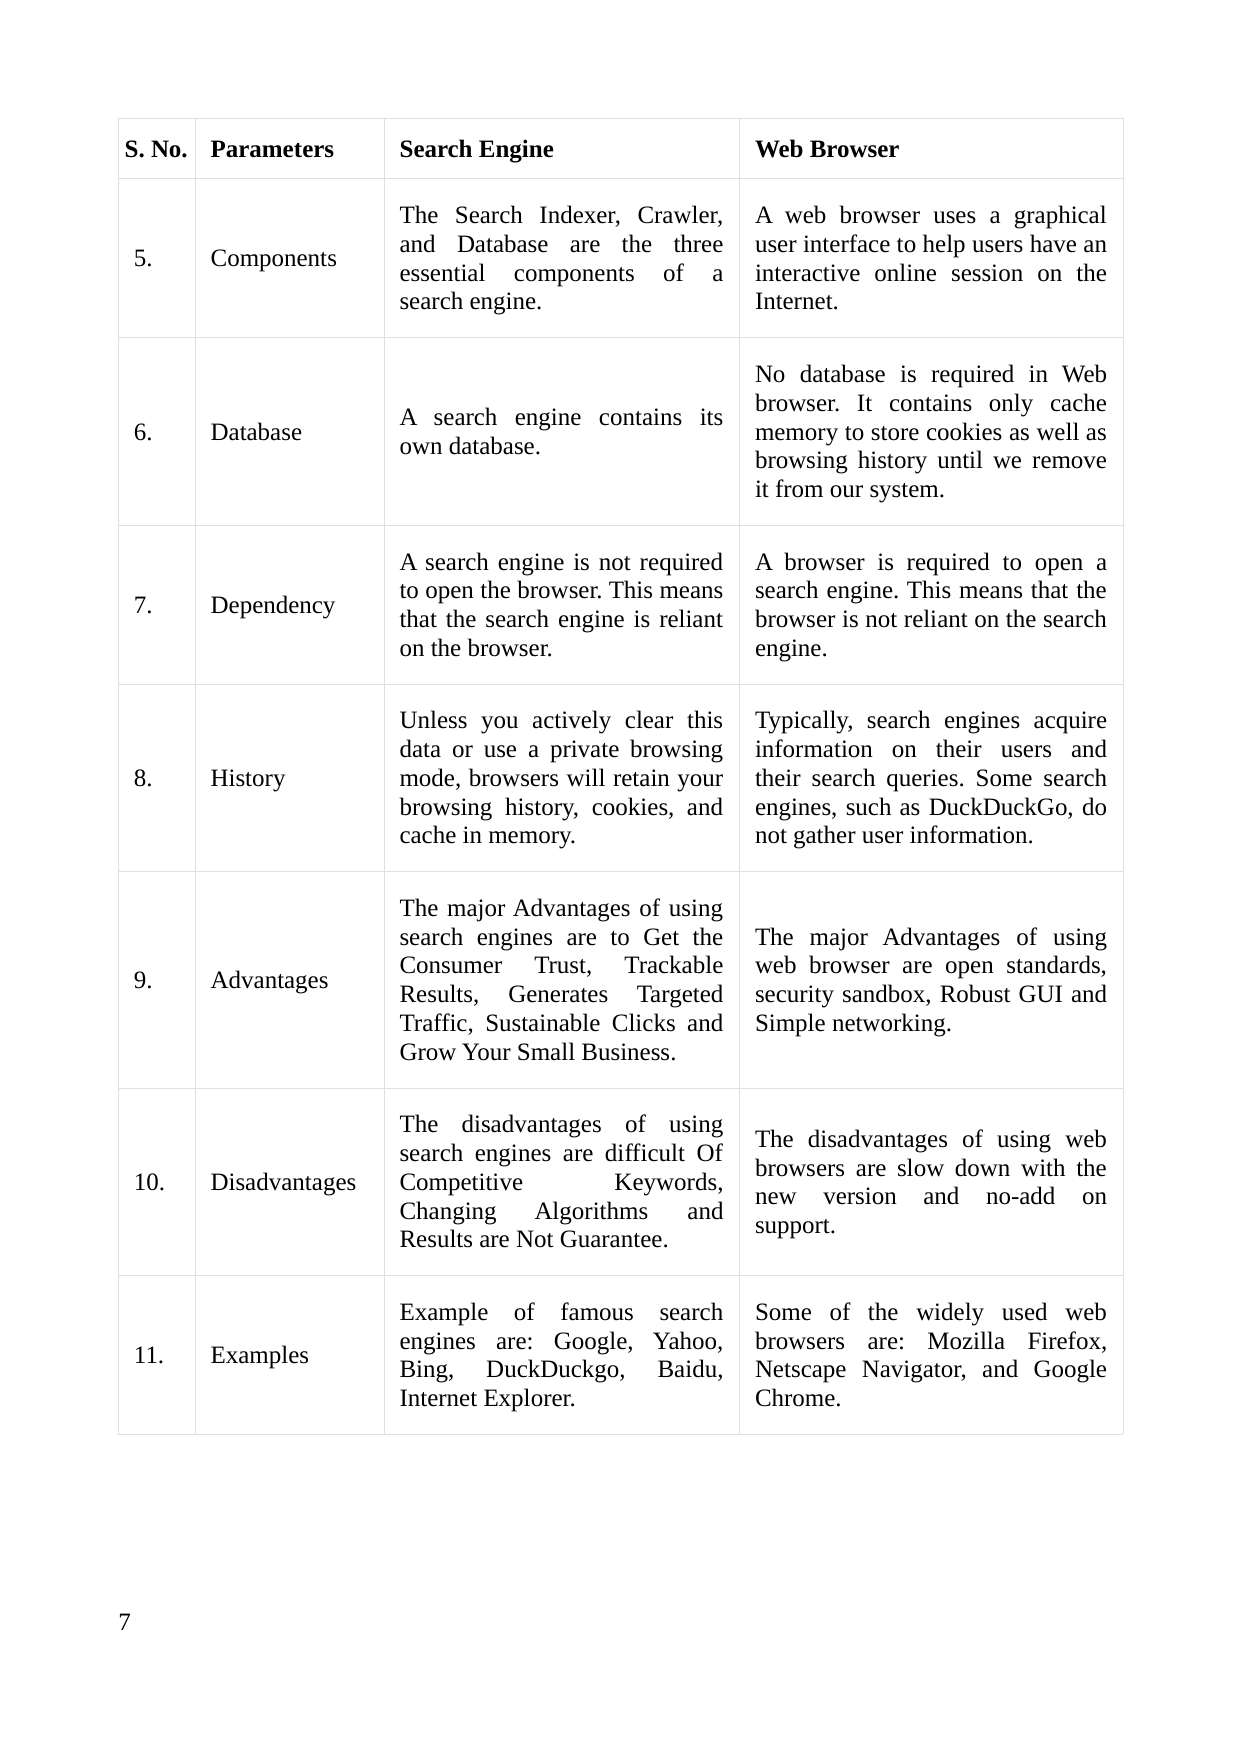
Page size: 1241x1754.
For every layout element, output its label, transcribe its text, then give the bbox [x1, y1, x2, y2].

table_cell The major Advantages of using search engines are to Get the Consumer Trust, Trackable Results, Generates Targeted Traffic, Sustainable Clicks and Grow Your Small Business. [385, 872, 739, 1087]
table_cell The disadvantages of using web browsers are slow down with the new version and no-add on support. [740, 1089, 1123, 1275]
table_cell Examples [196, 1276, 384, 1434]
table_cell No database is required in Web browser. It contains only cache memory to store cookies as well as browsing history until we remove it from our system. [740, 338, 1123, 525]
table_cell 11. [119, 1276, 195, 1434]
table_header Parameters [196, 119, 384, 178]
table_cell The Search Indexer, Crawler, and Database are the three essential components of a search engine. [385, 179, 739, 337]
table_cell 8. [119, 685, 195, 871]
table_cell A search engine is not required to open the browser. This means that the search engine is reliant on the browser. [385, 526, 739, 683]
table_cell 7. [119, 526, 195, 683]
table_cell A search engine contains its own database. [385, 338, 739, 525]
table_cell Example of famous search engines are: Google, Yahoo, Bing, DuckDuckgo, Baidu, Internet Explorer. [385, 1276, 739, 1434]
table_header Search Engine [385, 119, 739, 178]
table_cell Components [196, 179, 384, 337]
table_cell The major Advantages of using web browser are open standards, security sandbox, Robust GUI and Simple networking. [740, 872, 1123, 1087]
table_cell Advantages [196, 872, 384, 1087]
table_cell A web browser uses a graphical user interface to help users have an interactive online session on the Internet. [740, 179, 1123, 337]
table_cell 5. [119, 179, 195, 337]
table_cell 6. [119, 338, 195, 525]
table_header S. No. [119, 119, 195, 178]
table_cell 9. [119, 872, 195, 1087]
table_cell Database [196, 338, 384, 525]
table_cell Unless you actively clear this data or use a private browsing mode, browsers will retain your browsing history, cookies, and cache in memory. [385, 685, 739, 871]
table_header Web Browser [740, 119, 1123, 178]
table_cell 10. [119, 1089, 195, 1275]
table_cell Dependency [196, 526, 384, 683]
table_cell The disadvantages of using search engines are difficult Of Competitive Keywords, Changing Algorithms and Results are Not Guarantee. [385, 1089, 739, 1275]
table_cell Disadvantages [196, 1089, 384, 1275]
table_cell History [196, 685, 384, 871]
table_cell Typically, search engines acquire information on their users and their search queries. Some search engines, such as DuckDuckGo, do not gather user information. [740, 685, 1123, 871]
table_cell A browser is required to open a search engine. This means that the browser is not reliant on the search engine. [740, 526, 1123, 683]
table_cell Some of the widely used web browsers are: Mozilla Firefox, Netscape Navigator, and Google Chrome. [740, 1276, 1123, 1434]
